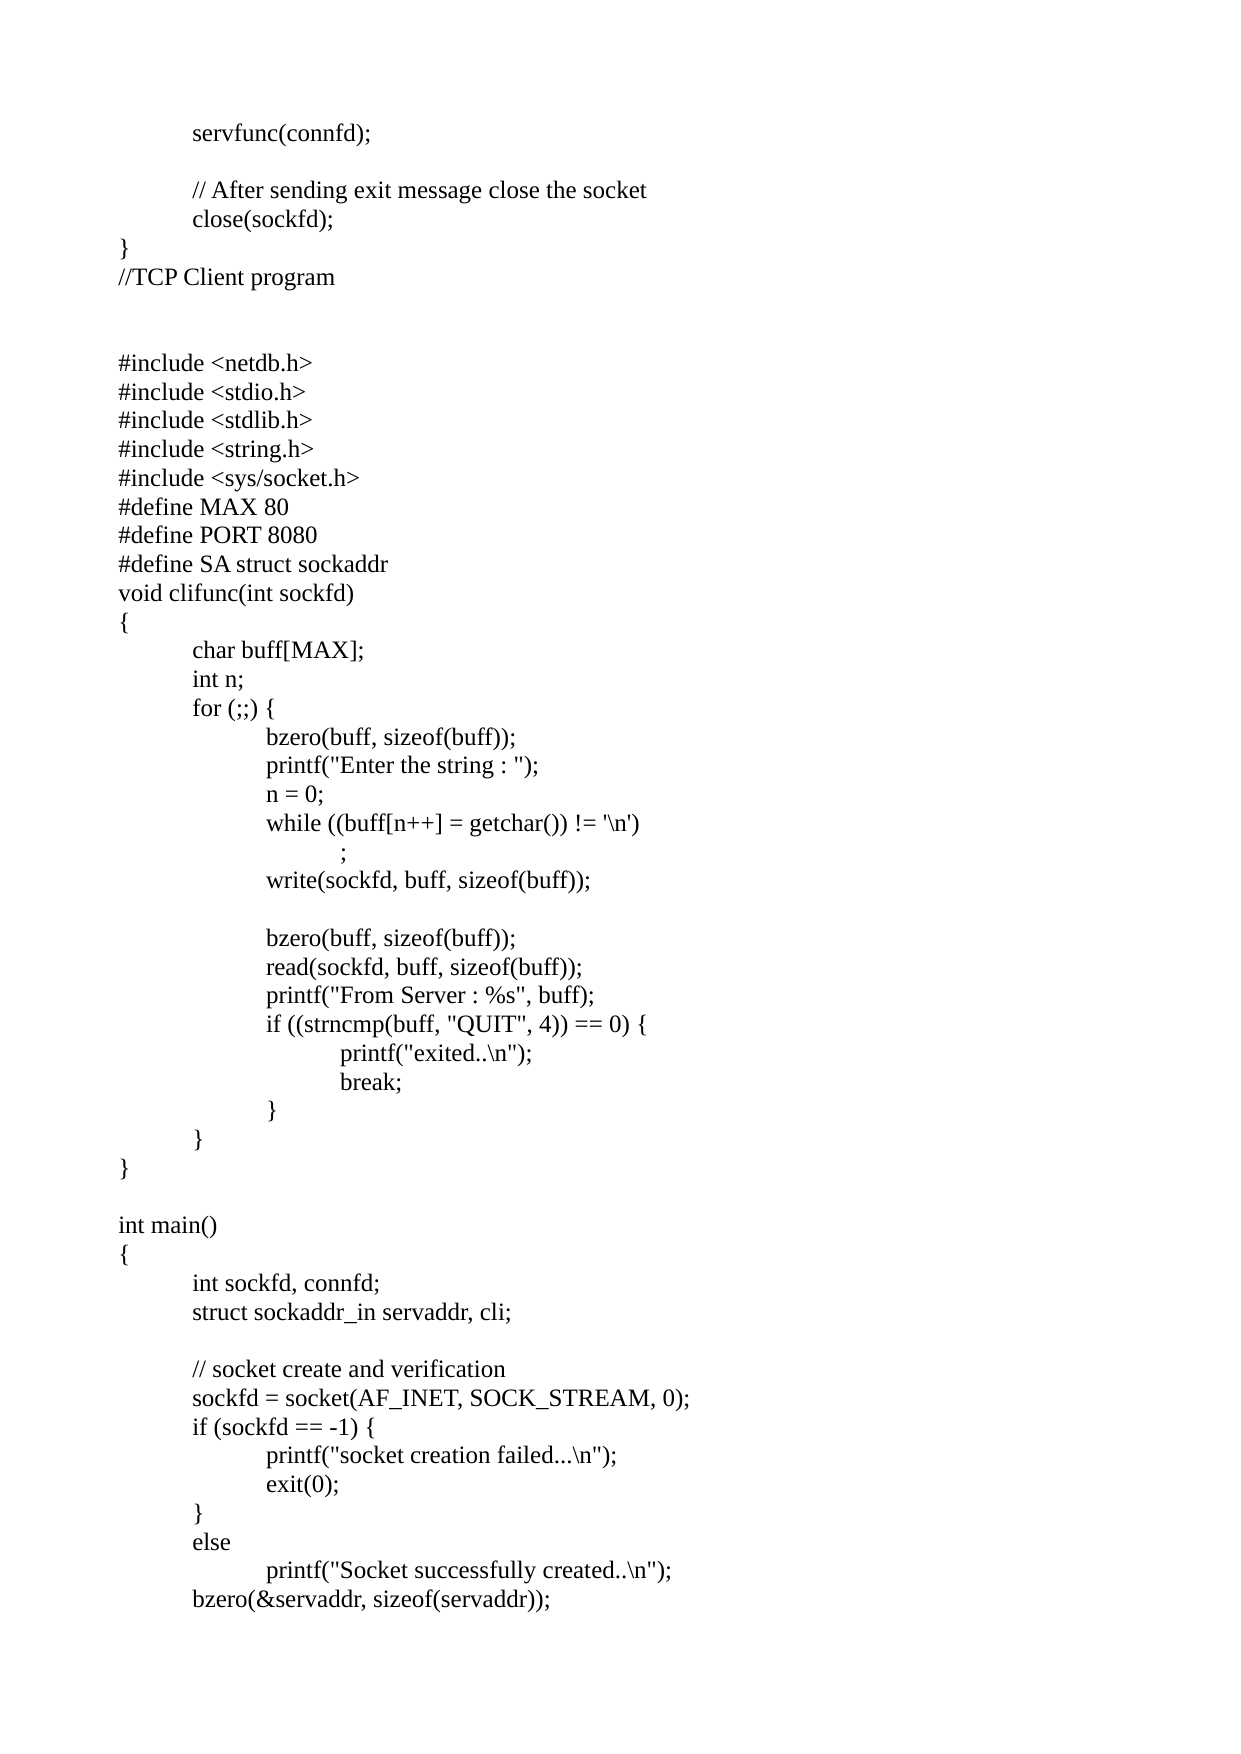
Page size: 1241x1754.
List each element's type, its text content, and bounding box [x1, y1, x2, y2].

text bzero(buff, sizeof(buff)); [118, 722, 1122, 751]
text } [118, 1498, 1122, 1527]
text write(sockfd, buff, sizeof(buff)); [118, 866, 1122, 894]
text struct sockaddr_in servaddr, cli; [118, 1297, 1122, 1326]
text //TCP Client program [118, 262, 1122, 291]
text int main() [118, 1211, 1122, 1239]
text if ((strncmp(buff, "QUIT", 4)) == 0) { [118, 1009, 1122, 1038]
text if (sockfd == -1) { [118, 1412, 1122, 1441]
text servfunc(connfd); [118, 118, 1122, 147]
text #include <stdio.h> [118, 377, 1122, 406]
text { [118, 607, 1122, 636]
text } [118, 1124, 1122, 1153]
text printf("socket creation failed...\n"); [118, 1441, 1122, 1469]
text exit(0); [118, 1469, 1122, 1498]
text printf("From Server : %s", buff); [118, 981, 1122, 1009]
text int n; [118, 664, 1122, 693]
text close(sockfd); [118, 204, 1122, 233]
text } [118, 233, 1122, 262]
text break; [118, 1067, 1122, 1096]
text printf("Socket successfully created..\n"); [118, 1556, 1122, 1584]
text bzero(buff, sizeof(buff)); [118, 923, 1122, 952]
text bzero(&servaddr, sizeof(servaddr)); [118, 1584, 1122, 1613]
text printf("Enter the string : "); [118, 751, 1122, 779]
text // socket create and verification [118, 1354, 1122, 1383]
text for (;;) { [118, 693, 1122, 722]
text char buff[MAX]; [118, 636, 1122, 664]
text #include <string.h> [118, 434, 1122, 463]
text ; [118, 837, 1122, 866]
text while ((buff[n++] = getchar()) != '\n') [118, 808, 1122, 837]
text // After sending exit message close the socket [118, 176, 1122, 204]
text { [118, 1239, 1122, 1268]
text int sockfd, connfd; [118, 1268, 1122, 1297]
text else [118, 1527, 1122, 1556]
text #define PORT 8080 [118, 521, 1122, 549]
text printf("exited..\n"); [118, 1038, 1122, 1067]
text #define SA struct sockaddr [118, 549, 1122, 578]
text #include <netdb.h> [118, 348, 1122, 377]
text #include <sys/socket.h> [118, 463, 1122, 492]
text #include <stdlib.h> [118, 406, 1122, 434]
text } [118, 1096, 1122, 1124]
text #define MAX 80 [118, 492, 1122, 521]
text } [118, 1153, 1122, 1182]
text sockfd = socket(AF_INET, SOCK_STREAM, 0); [118, 1383, 1122, 1412]
text void clifunc(int sockfd) [118, 578, 1122, 607]
text n = 0; [118, 779, 1122, 808]
text read(sockfd, buff, sizeof(buff)); [118, 952, 1122, 981]
